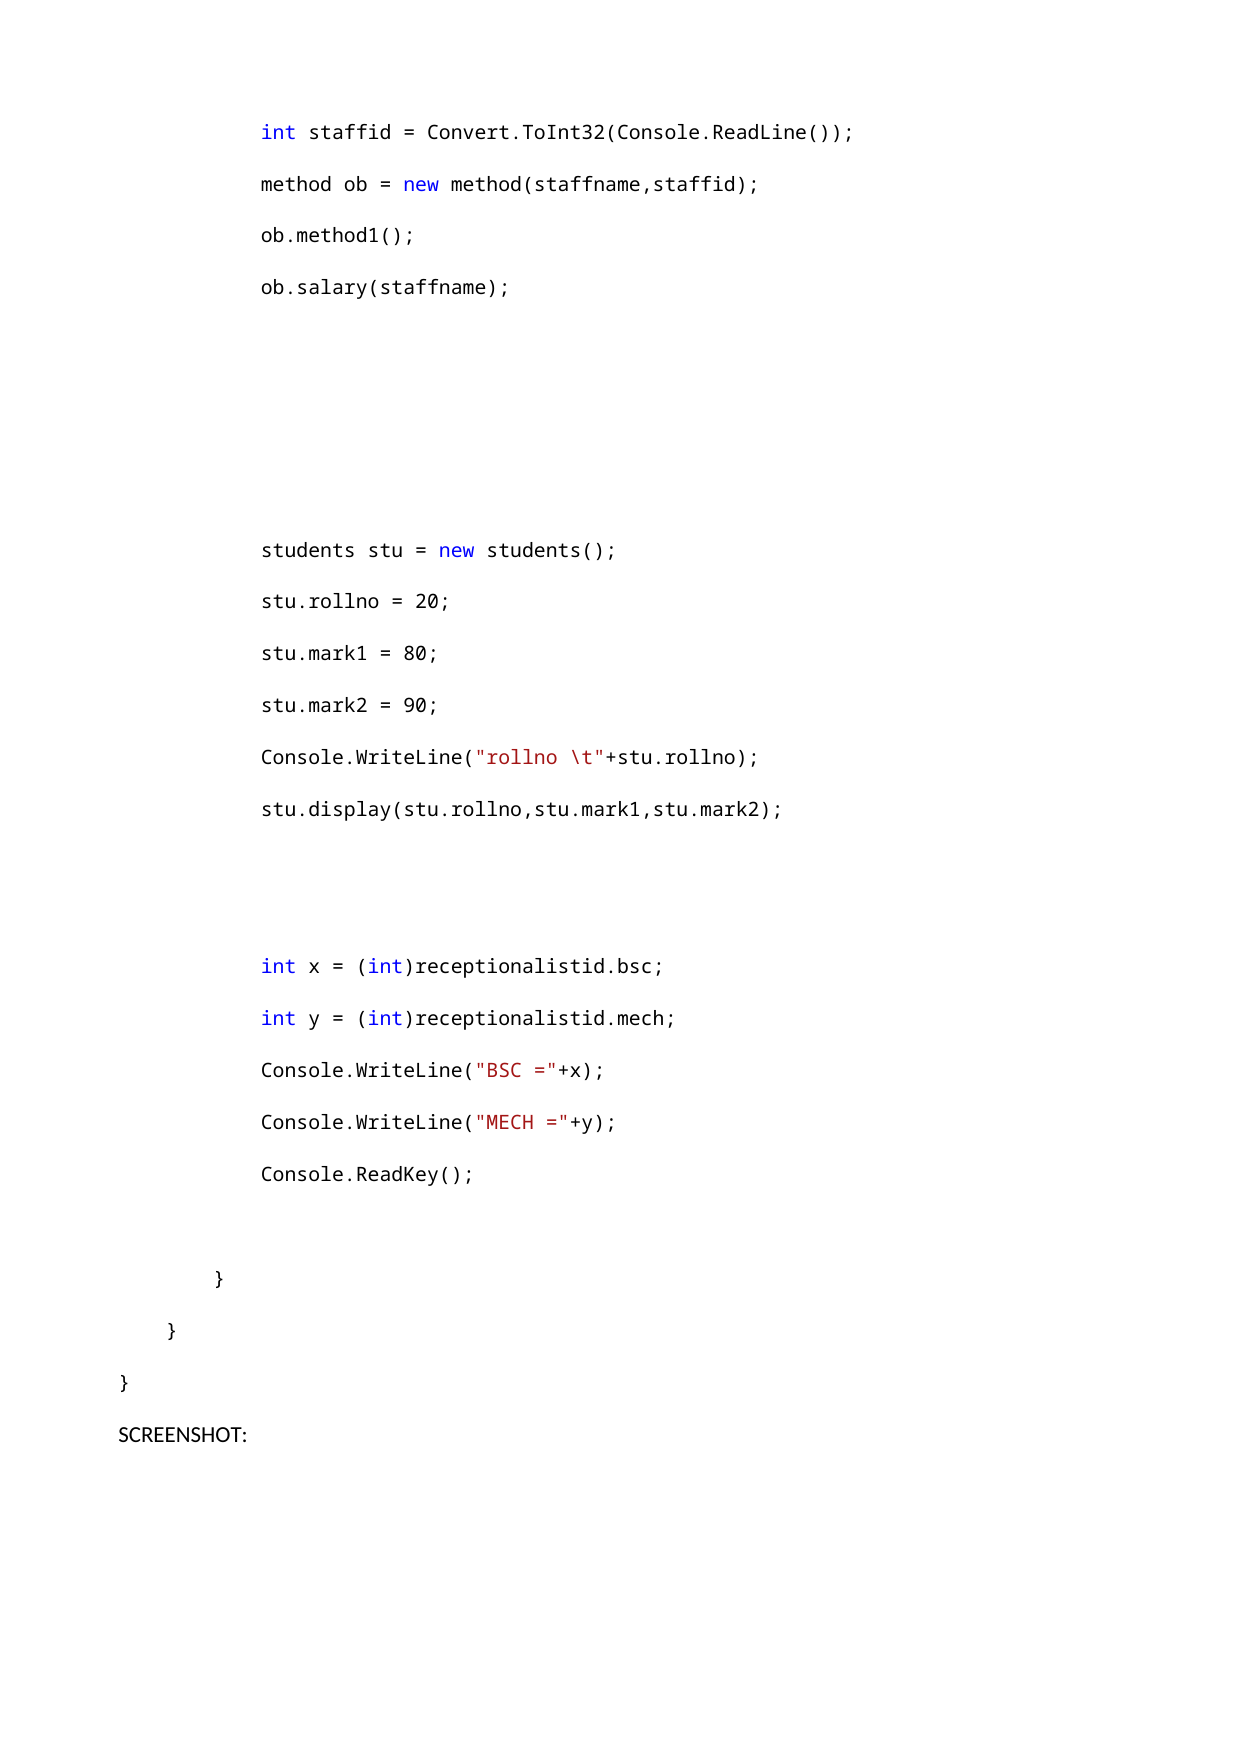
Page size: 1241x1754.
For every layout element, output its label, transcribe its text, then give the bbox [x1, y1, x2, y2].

text Console.WriteLine("rollno \t"+stu.rollno); [118, 743, 1122, 770]
text } [118, 1368, 1122, 1395]
text SCREENSHOT: [118, 1420, 1122, 1448]
text stu.mark1 = 80; [118, 639, 1122, 667]
text Console.WriteLine("MECH ="+y); [118, 1108, 1122, 1135]
text stu.mark2 = 90; [118, 691, 1122, 718]
text int x = (int)receptionalistid.bsc; [118, 953, 1122, 980]
text } [118, 1264, 1122, 1292]
text ob.method1(); [118, 222, 1122, 249]
text stu.rollno = 20; [118, 588, 1122, 615]
text Console.WriteLine("BSC ="+x); [118, 1056, 1122, 1083]
text students stu = new students(); [118, 536, 1122, 563]
text method ob = new method(staffname,staffid); [118, 170, 1122, 197]
text } [118, 1316, 1122, 1343]
text stu.display(stu.rollno,stu.mark1,stu.mark2); [118, 795, 1122, 822]
text Console.ReadKey(); [118, 1160, 1122, 1187]
text int y = (int)receptionalistid.mech; [118, 1004, 1122, 1031]
text int staffid = Convert.ToInt32(Console.ReadLine()); [118, 118, 1122, 145]
text ob.salary(staffname); [118, 273, 1122, 300]
